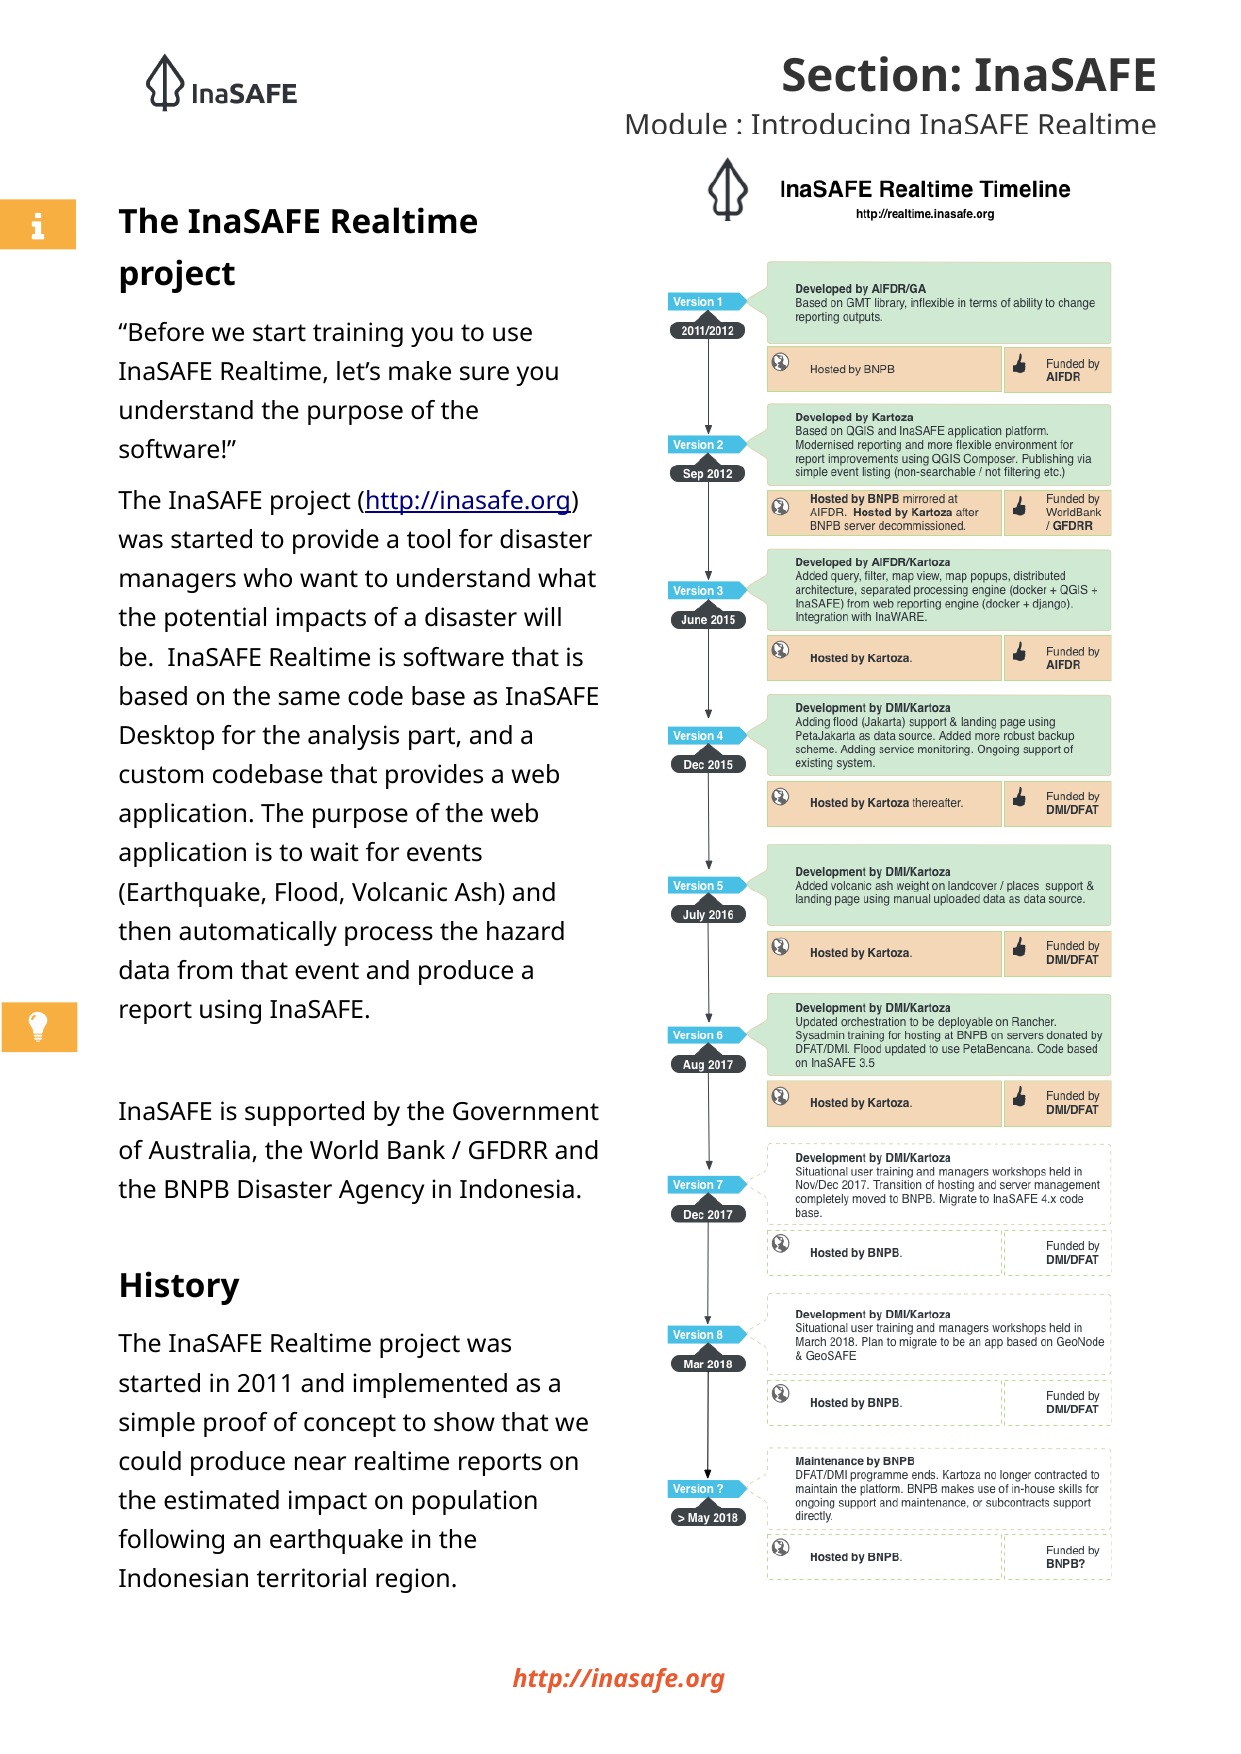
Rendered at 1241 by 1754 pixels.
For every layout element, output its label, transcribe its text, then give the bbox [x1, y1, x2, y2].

picture [126, 35, 322, 131]
text InaSAFE is supported by the Government of Australia, the World Bank / GFDRR and the BNPB Disaster Agency in Indonesia. [118, 1094, 601, 1245]
picture [601, 134, 1177, 1587]
text History [118, 1262, 601, 1307]
subtitle The InaSAFE Realtime project [118, 198, 601, 296]
text “Before we start training you to use InaSAFE Realtime, let’s make sure you understand the purpose of the software!” [118, 314, 601, 466]
text The InaSAFE project (http://inasafe.org) was started to provide a tool for disaster managers who want to understand what the potential impacts of a disaster will be. InaSAFE Realtime is software that is based on the same code base as InaSAFE Desktop for the analysis part, and a custom codebase that provides a web application. The purpose of the web application is to wait for events (Earthquake, Flood, Volcanic Ash) and then automatically process the hazard data from that event and produce a report using InaSAFE. [118, 483, 601, 1026]
text The InaSAFE Realtime project was started in 2011 and implemented as a simple proof of concept to show that we could produce near realtime reports on the estimated impact on population following an earthquake in the Indonesian territorial region. [118, 1326, 1122, 1595]
